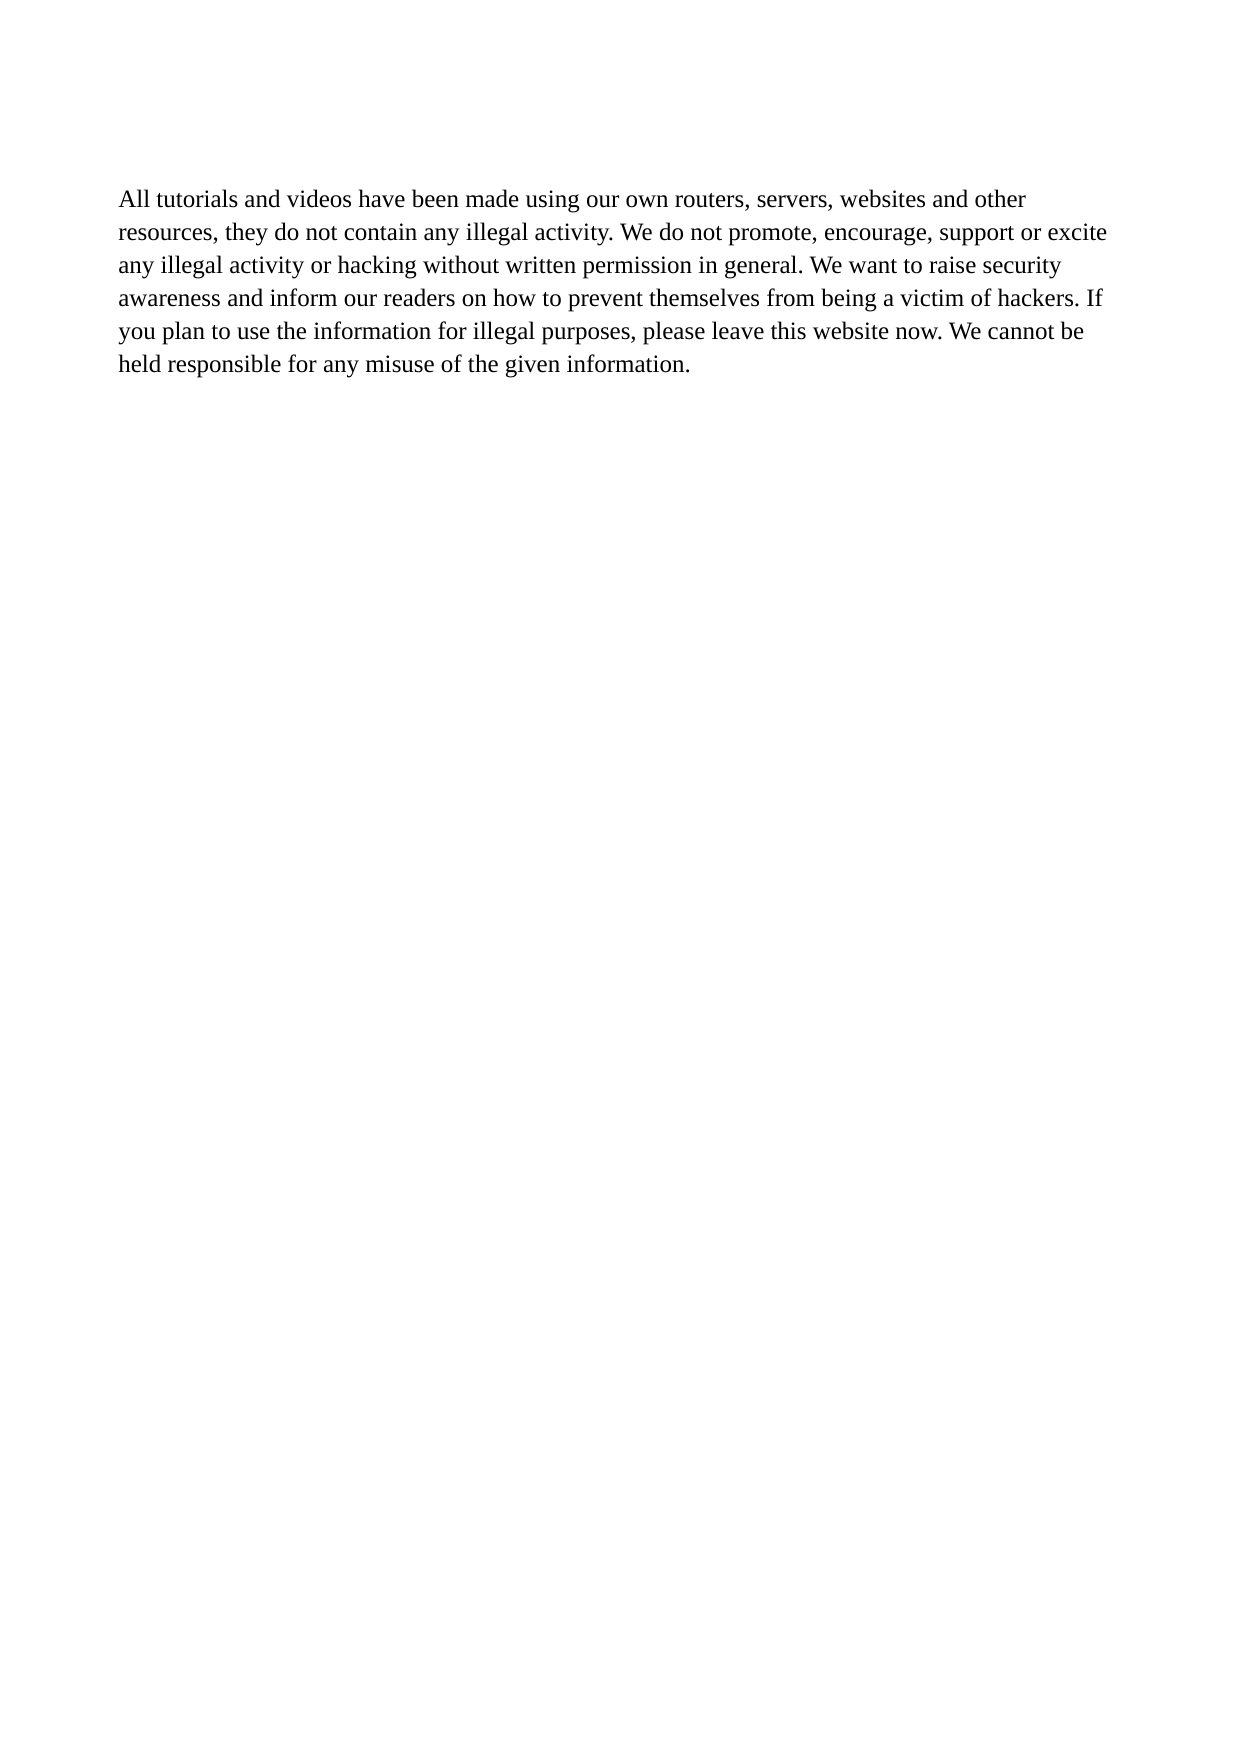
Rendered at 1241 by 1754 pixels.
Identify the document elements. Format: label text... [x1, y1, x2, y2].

text All tutorials and videos have been made using our own routers, servers, websites and other resources, they do not contain any illegal activity. We do not promote, encourage, support or excite any illegal activity or hacking without written permission in general. We want to raise security awareness and inform our readers on how to prevent themselves from being a victim of hackers. If you plan to use the information for illegal purposes, please leave this website now. We cannot be held responsible for any misuse of the given information. [118, 118, 1122, 378]
